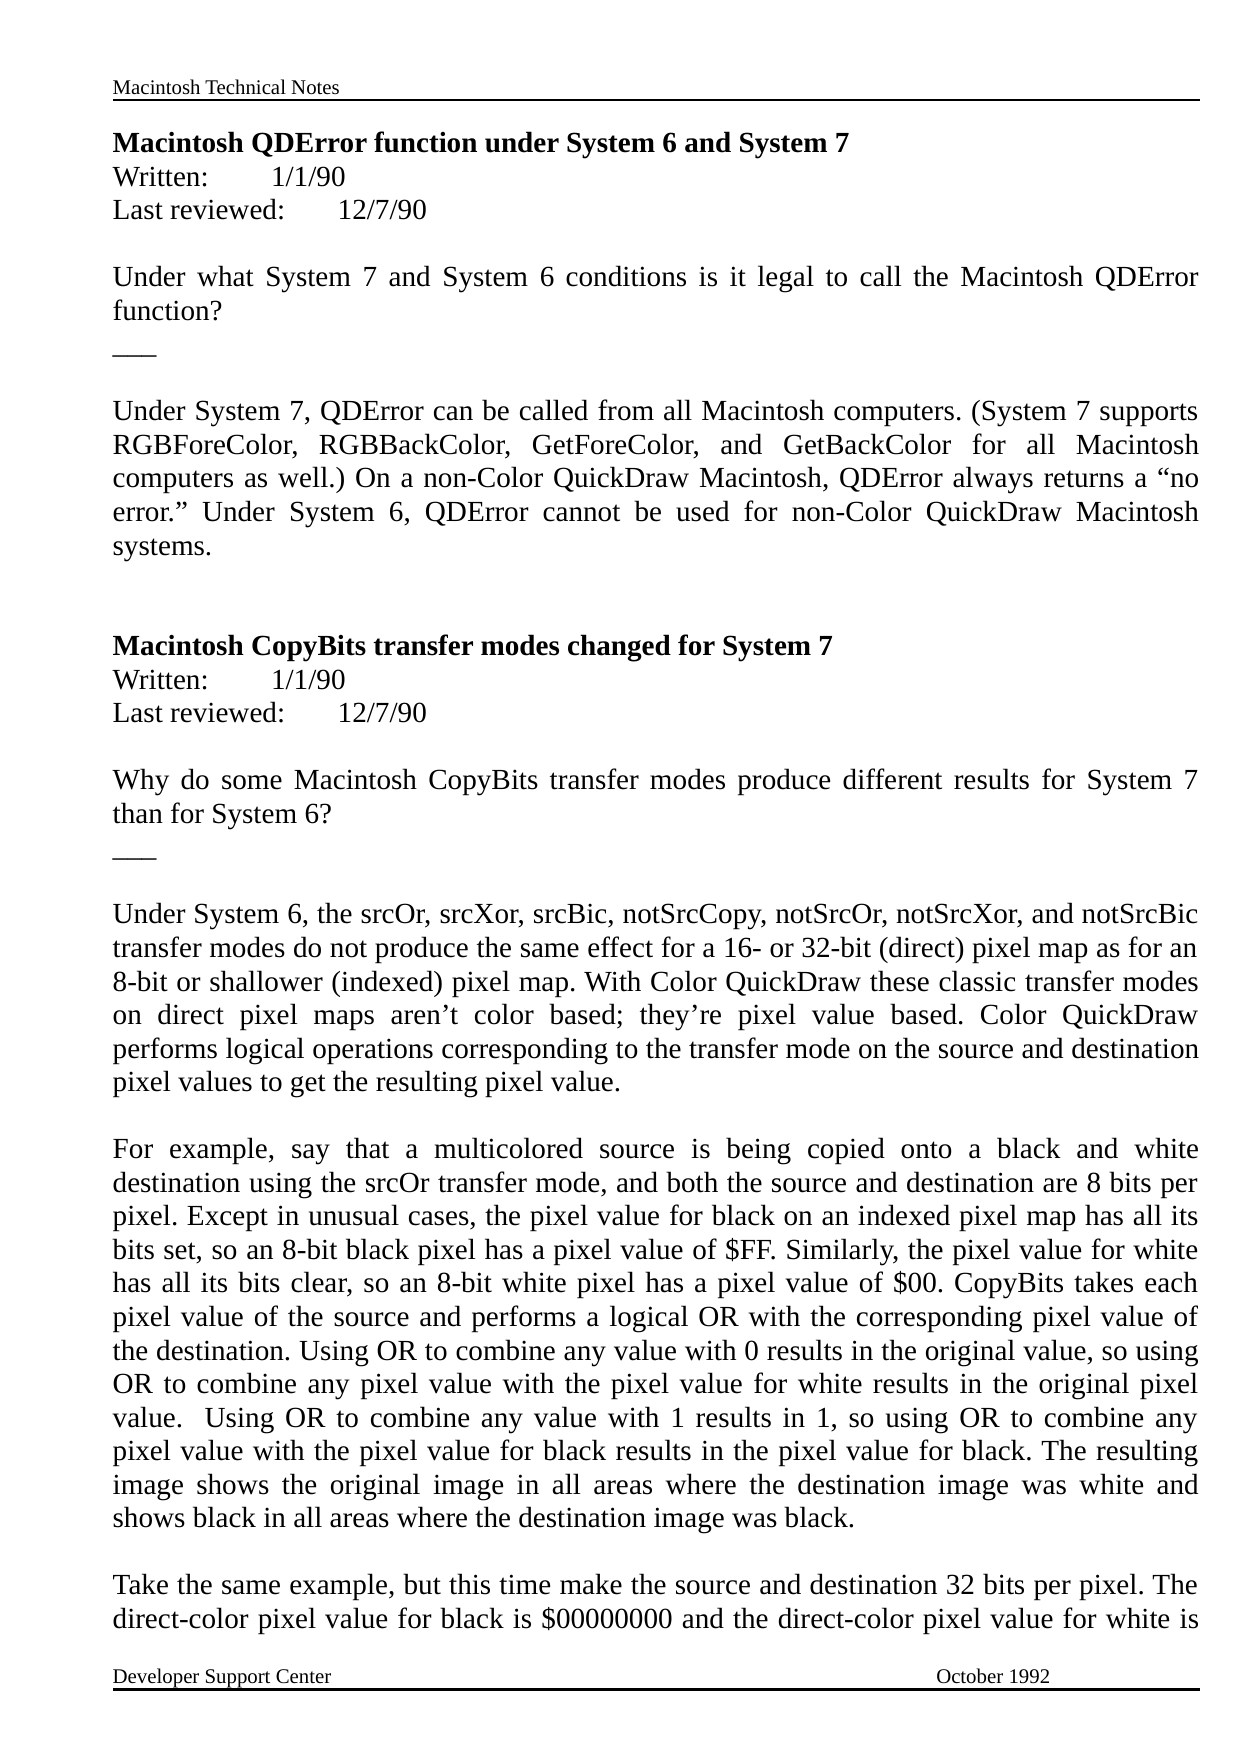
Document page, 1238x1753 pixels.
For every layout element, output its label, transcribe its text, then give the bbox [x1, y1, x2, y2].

text Last reviewed: 12/7/90 [112, 695, 1200, 729]
text Macintosh QDError function under System 6 and System 7 [112, 125, 1200, 159]
text Under System 6, the srcOr, srcXor, srcBic, notSrcCopy, notSrcOr, notSrcXor, and notSrcBic transfer modes do not produce the same effect for a 16- or 32-bit (direct) pixel map as for an 8-bit or shallower (indexed) pixel map. With Color QuickDraw these classic transfer modes on direct pixel maps aren’t color based; they’re pixel value based. Color QuickDraw performs logical operations corresponding to the transfer mode on the source and destination pixel values to get the resulting pixel value. [112, 897, 1200, 1098]
text Under what System 7 and System 6 conditions is it legal to call the Macintosh QDError function? [112, 259, 1200, 326]
text Written: 1/1/90 [112, 159, 1200, 192]
text Written: 1/1/90 [112, 662, 1200, 695]
text ___ [112, 326, 1200, 360]
text Macintosh CopyBits transfer modes changed for System 7 [112, 628, 1200, 662]
text ___ [112, 829, 1200, 863]
text For example, say that a multicolored source is being copied onto a black and white destination using the srcOr transfer mode, and both the source and destination are 8 bits per pixel. Except in unusual cases, the pixel value for black on an indexed pixel map has all its bits set, so an 8-bit black pixel has a pixel value of $FF. Similarly, the pixel value for white has all its bits clear, so an 8-bit white pixel has a pixel value of $00. CopyBits takes each pixel value of the source and performs a logical OR with the corresponding pixel value of the destination. Using OR to combine any value with 0 results in the original value, so using OR to combine any pixel value with the pixel value for white results in the original pixel value. Using OR to combine any value with 1 results in 1, so using OR to combine any pixel value with the pixel value for black results in the pixel value for black. The resulting image shows the original image in all areas where the destination image was white and shows black in all areas where the destination image was black. [112, 1131, 1200, 1534]
text Why do some Macintosh CopyBits transfer modes produce different results for System 7 than for System 6? [112, 762, 1200, 829]
text Last reviewed: 12/7/90 [112, 192, 1200, 226]
text Under System 7, QDError can be called from all Macintosh computers. (System 7 supports RGBForeColor, RGBBackColor, GetForeColor, and GetBackColor for all Macintosh computers as well.) On a non-Color QuickDraw Macintosh, QDError always returns a “no error.” Under System 6, QDError cannot be used for non-Color QuickDraw Macintosh systems. [112, 393, 1200, 561]
text Take the same example, but this time make the source and destination 32 bits per pixel. The direct-color pixel value for black is $00000000 and the direct-color pixel value for white is [112, 1567, 1200, 1634]
